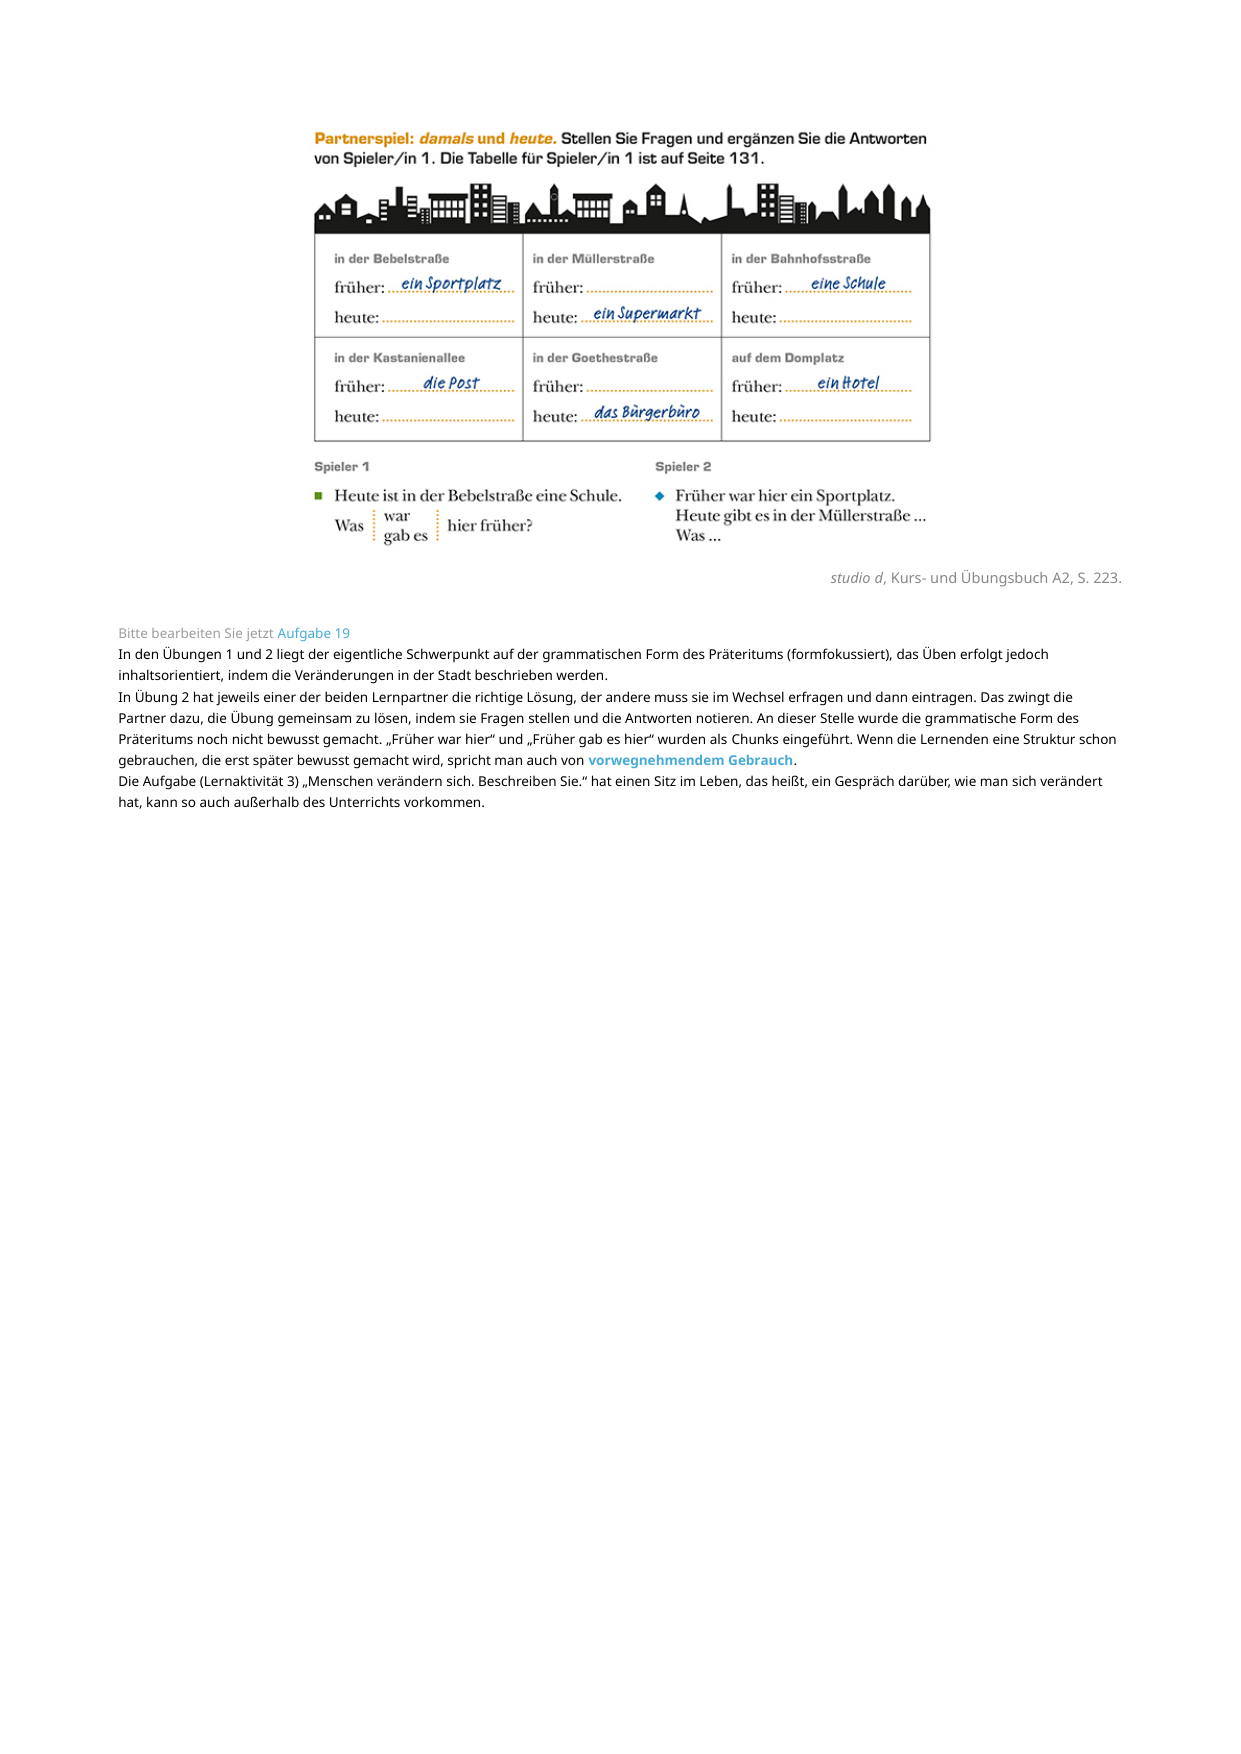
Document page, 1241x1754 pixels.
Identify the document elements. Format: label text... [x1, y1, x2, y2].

text studio d, Kurs- und Übungsbuch A2, S. 223. [118, 568, 1122, 588]
text In den Übungen 1 und 2 liegt der eigentliche Schwerpunkt auf der grammatischen Form des Präteritums (formfokussiert), das Üben erfolgt jedoch inhaltsorientiert, indem die Veränderungen in der Stadt beschrieben werden. [118, 645, 1122, 685]
text Bitte bearbeiten Sie jetzt Aufgabe 19 [118, 624, 1122, 642]
text Die Aufgabe (Lernaktivität 3) „Menschen verändern sich. Beschreiben Sie.“ hat einen Sitz im Leben, das heißt, ein Gespräch darüber, wie man sich verändert hat, kann so auch außerhalb des Unterrichts vorkommen. [118, 772, 1122, 812]
picture [292, 118, 949, 564]
text In Übung 2 hat jeweils einer der beiden Lernpartner die richtige Lösung, der andere muss sie im Wechsel erfragen und dann eintragen. Das zwingt die Partner dazu, die Übung gemeinsam zu lösen, indem sie Fragen stellen und die Antworten notieren. An dieser Stelle wurde die grammatische Form des Präteritums noch nicht bewusst gemacht. „Früher war hier“ und „Früher gab es hier“ wurden als Chunks eingeführt. Wenn die Lernenden eine Struktur schon gebrauchen, die erst später bewusst gemacht wird, spricht man auch von vorwegnehmendem Gebrauch. [118, 687, 1122, 769]
